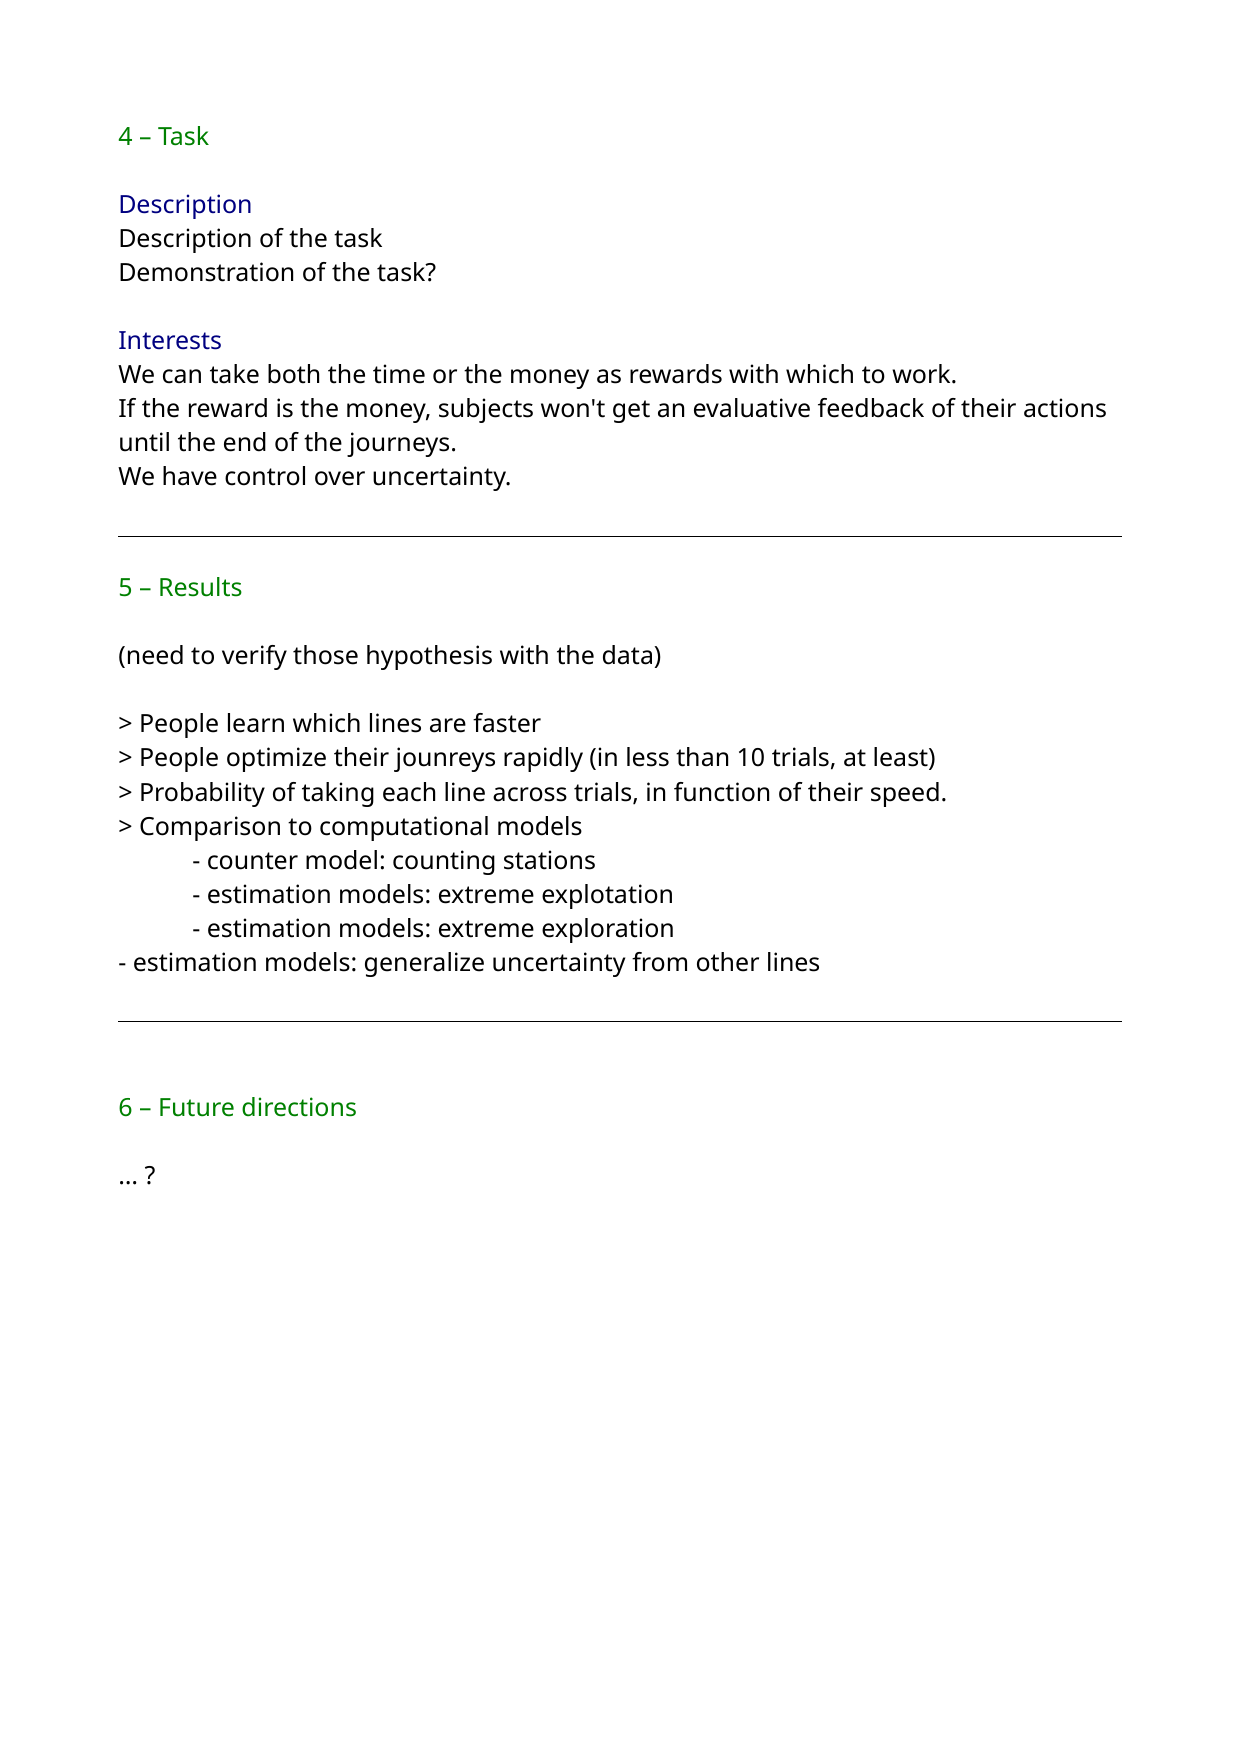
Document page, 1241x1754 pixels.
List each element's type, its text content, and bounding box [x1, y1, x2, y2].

text > Comparison to computational models [118, 808, 1122, 842]
text … ? [118, 1158, 1122, 1192]
text We have control over uncertainty. [118, 459, 1122, 493]
text Description [118, 186, 1122, 220]
text - estimation models: extreme explotation [118, 876, 1122, 910]
text - estimation models: generalize uncertainty from other lines [118, 944, 1122, 978]
text 5 – Results [118, 570, 1122, 604]
text Description of the task [118, 220, 1122, 254]
text > People optimize their jounreys rapidly (in less than 10 trials, at least) [118, 740, 1122, 774]
text 4 – Task [118, 118, 1122, 152]
text - estimation models: extreme exploration [118, 910, 1122, 944]
text Demonstration of the task? [118, 254, 1122, 288]
text We can take both the time or the money as rewards with which to work. [118, 357, 1122, 391]
text Interests [118, 322, 1122, 357]
text - counter model: counting stations [118, 842, 1122, 876]
text (need to verify those hypothesis with the data) [118, 638, 1122, 672]
text > Probability of taking each line across trials, in function of their speed. [118, 774, 1122, 808]
text If the reward is the money, subjects won't get an evaluative feedback of their actions until the end of the journeys. [118, 391, 1122, 459]
text 6 – Future directions [118, 1089, 1122, 1124]
text > People learn which lines are faster [118, 706, 1122, 740]
